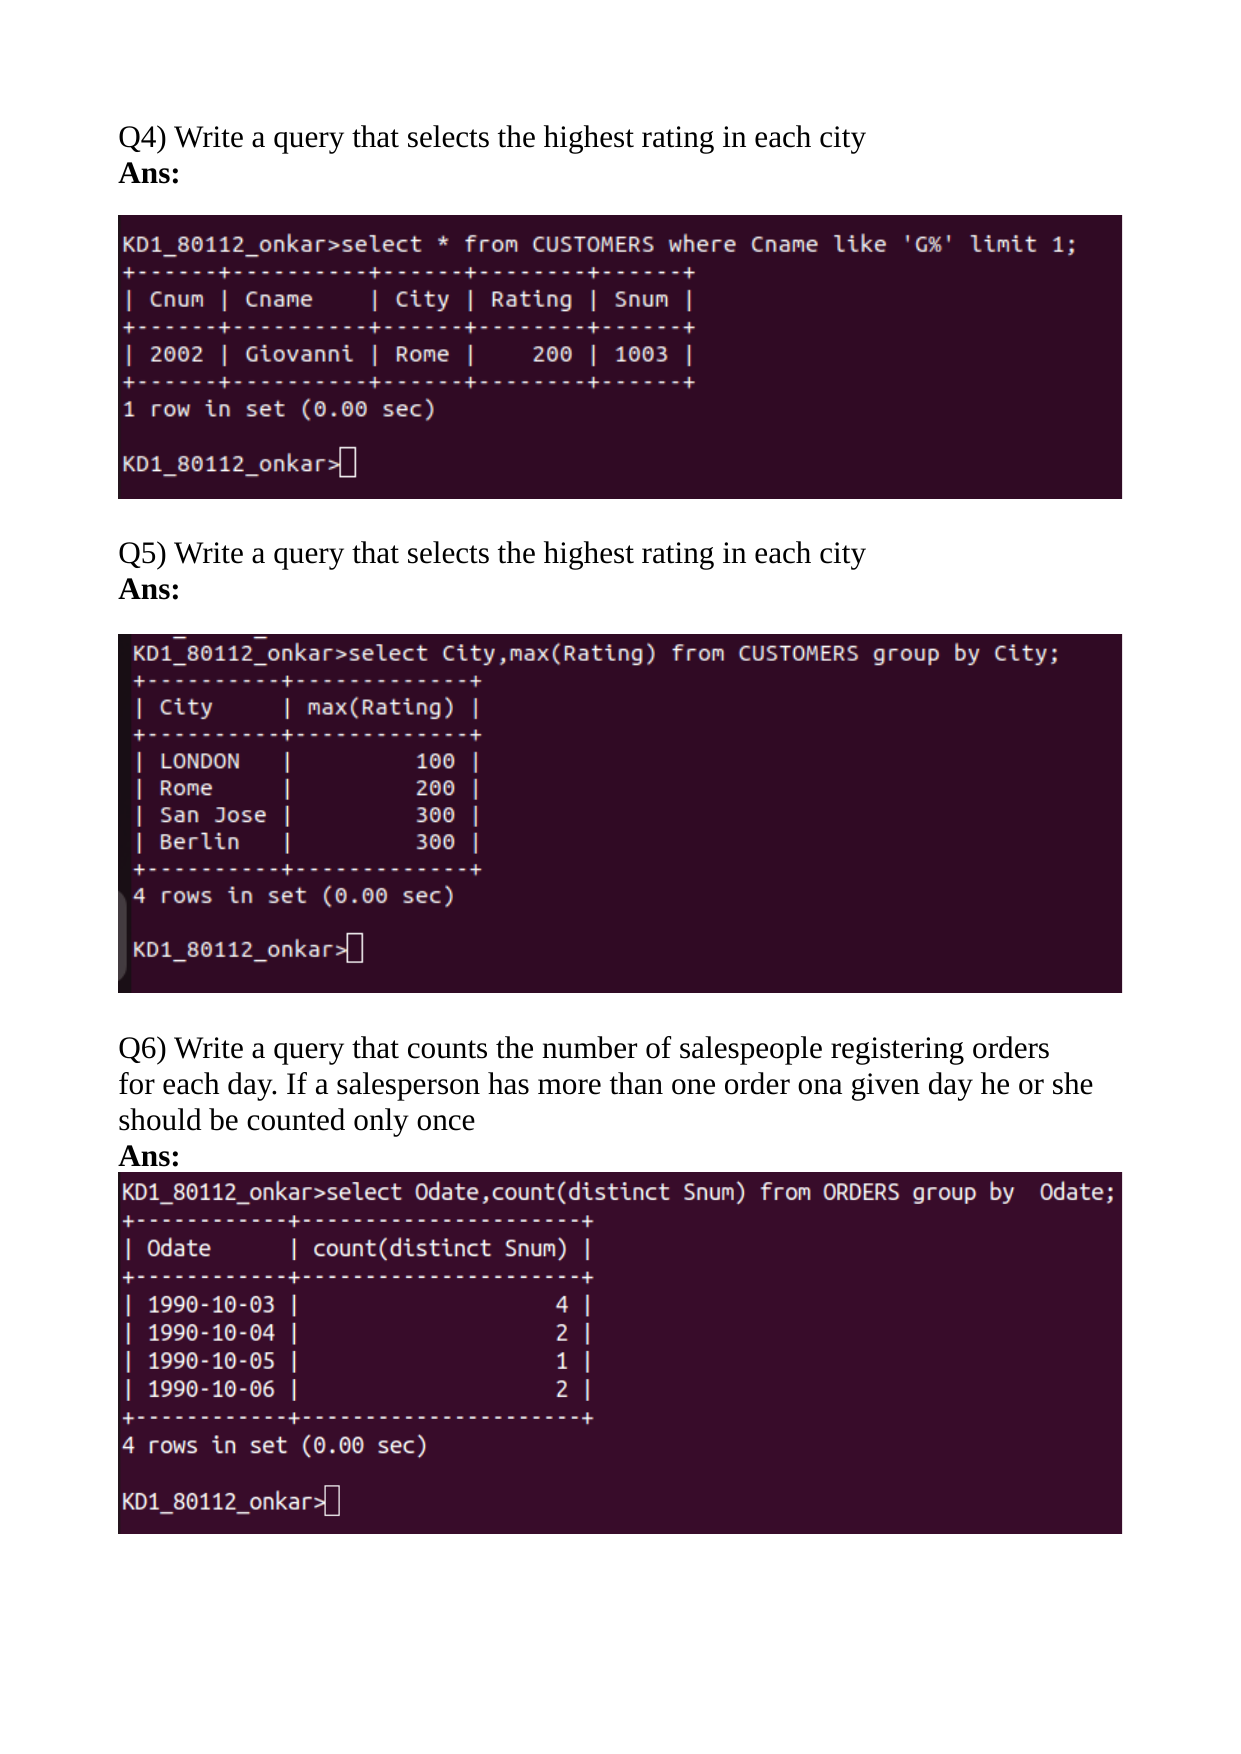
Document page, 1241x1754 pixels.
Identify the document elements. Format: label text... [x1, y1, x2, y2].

text for each day. If a salesperson has more than one order ona given day he or she should be counted only once [118, 1065, 1122, 1137]
text Q6) Write a query that counts the number of salespeople registering orders [118, 1029, 1122, 1065]
picture [118, 634, 1123, 993]
picture [118, 215, 1123, 499]
picture [118, 1172, 1123, 1534]
text Ans: [118, 570, 1122, 606]
text Q4) Write a query that selects the highest rating in each city [118, 118, 1122, 154]
text Ans: [118, 1137, 1122, 1172]
text Ans: [118, 154, 1122, 190]
text Q5) Write a query that selects the highest rating in each city [118, 534, 1122, 570]
